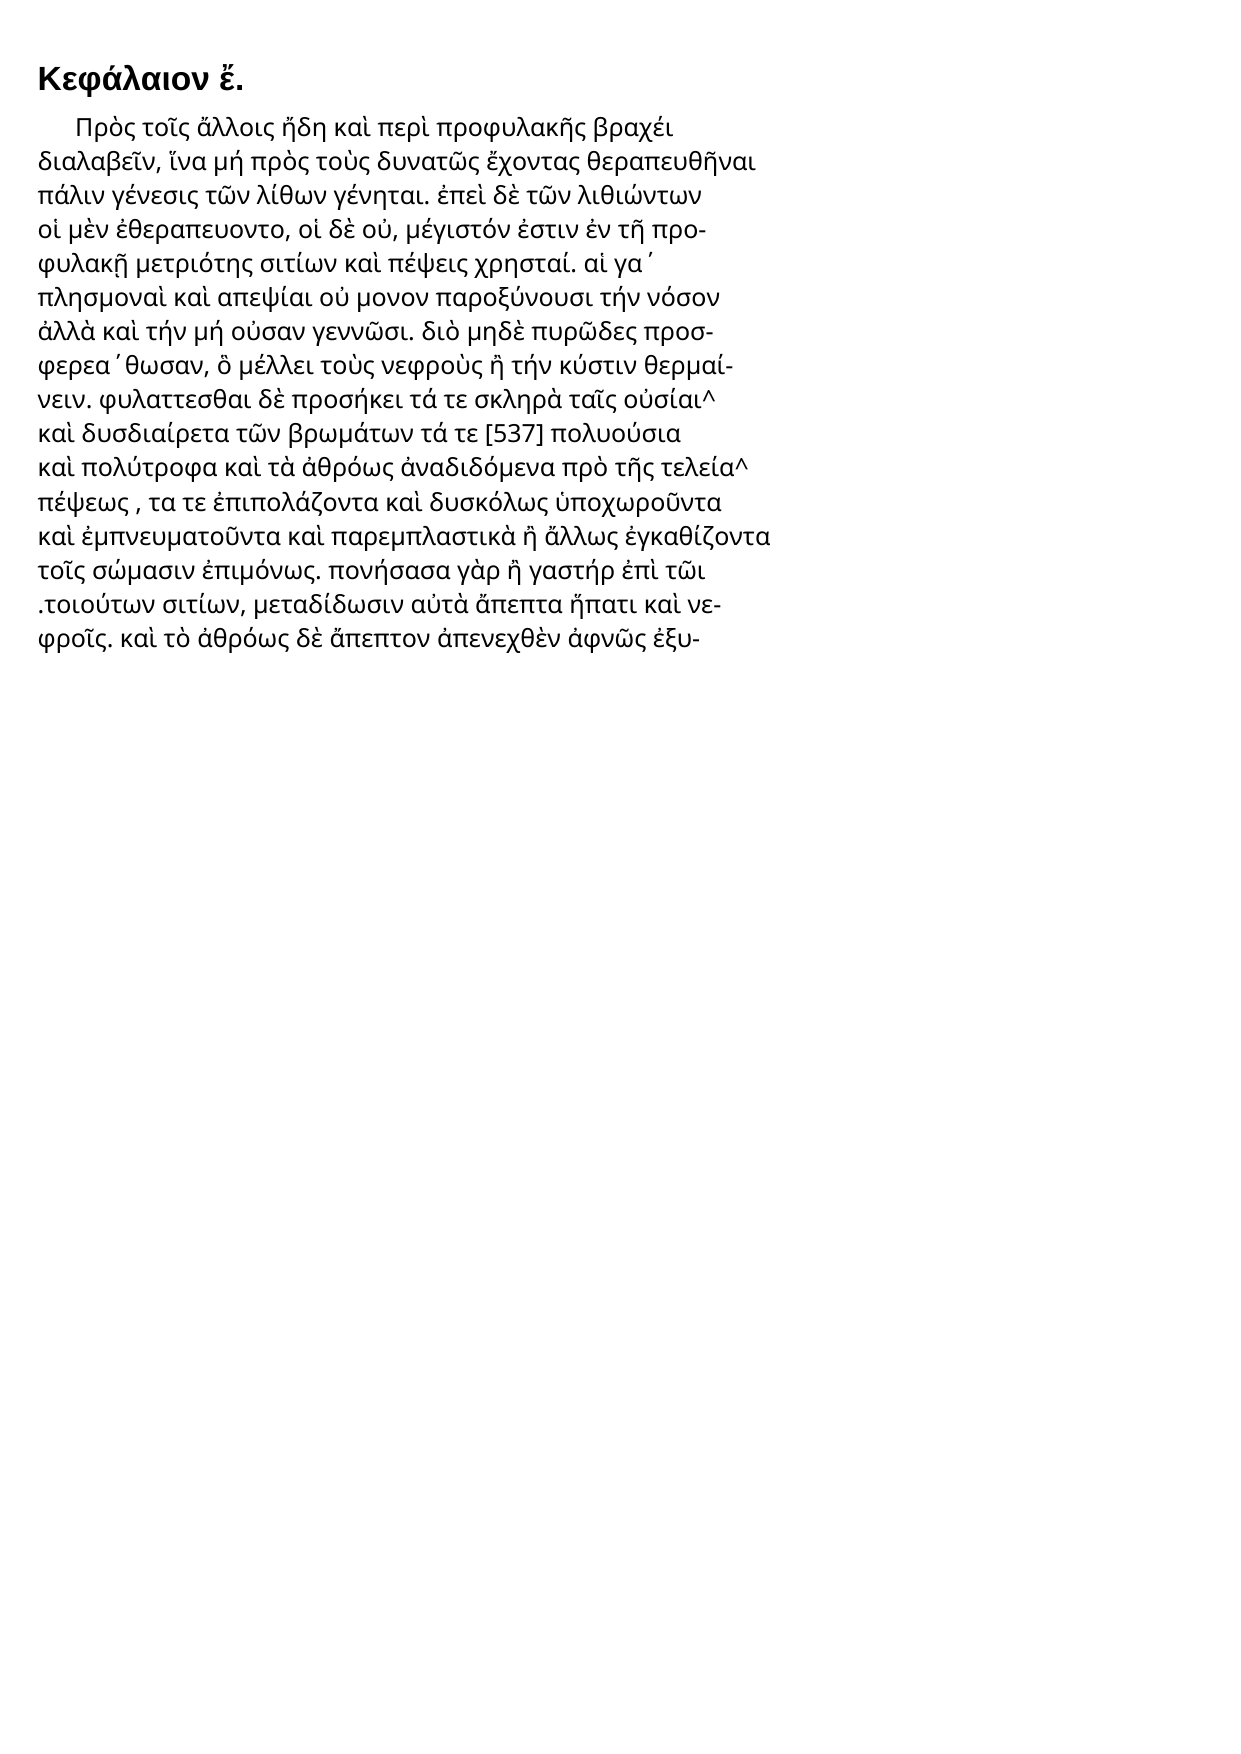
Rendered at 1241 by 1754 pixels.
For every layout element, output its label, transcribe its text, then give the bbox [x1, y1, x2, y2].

subtitle Κεφάλαιον ἔ. [37, 58, 1203, 97]
text Πρὸς τοῖς ἄλλοις ἤδη καὶ περὶ προφυλακῆς βραχέι διαλαβεῖν, ἵνα μή πρὸς τοὺς δυνατῶς ἔχοντας θεραπευθῆναι πάλιν γένεσις τῶν λίθων γένηται. ἐπεὶ δὲ τῶν λιθιώντων οἱ μὲν ἐθεραπευοντο, οἱ δὲ οὐ, μέγιστόν ἐστιν ἐν τῆ προ- φυλακῇ μετριότης σιτίων καὶ πέψεις χρησταί. αἱ γα΄ πλησμοναὶ καὶ απεψίαι οὐ μονον παροξύνουσι τήν νόσον ἀλλὰ καὶ τήν μή οὐσαν γεννῶσι. διὸ μηδὲ πυρῶδες προσ- φερεα΄θωσαν, ὃ μέλλει τοὺς νεφροὺς ἢ τήν κύστιν θερμαί- νειν. φυλαττεσθαι δὲ προσήκει τά τε σκληρὰ ταῖς οὐσίαι^ καὶ δυσδιαίρετα τῶν βρωμάτων τά τε [537] πολυούσια καὶ πολύτροφα καὶ τὰ ἀθρόως ἀναδιδόμενα πρὸ τῆς τελεία^ πέψεως , τα τε ἐπιπολάζοντα καὶ δυσκόλως ὑποχωροῦντα καὶ ἐμπνευματοῦντα καὶ παρεμπλαστικὰ ἢ ἄλλως ἐγκαθίζοντα τοῖς σώμασιν ἐπιμόνως. πονήσασα γὰρ ἢ γαστήρ ἐπὶ τῶι .τοιούτων σιτίων, μεταδίδωσιν αὐτὰ ἄπεπτα ἥπατι καὶ νε- φροῖς. καὶ τὸ ἀθρόως δὲ ἄπεπτον ἀπενεχθὲν ἀφνῶς ἐξυ- [37, 109, 1203, 654]
